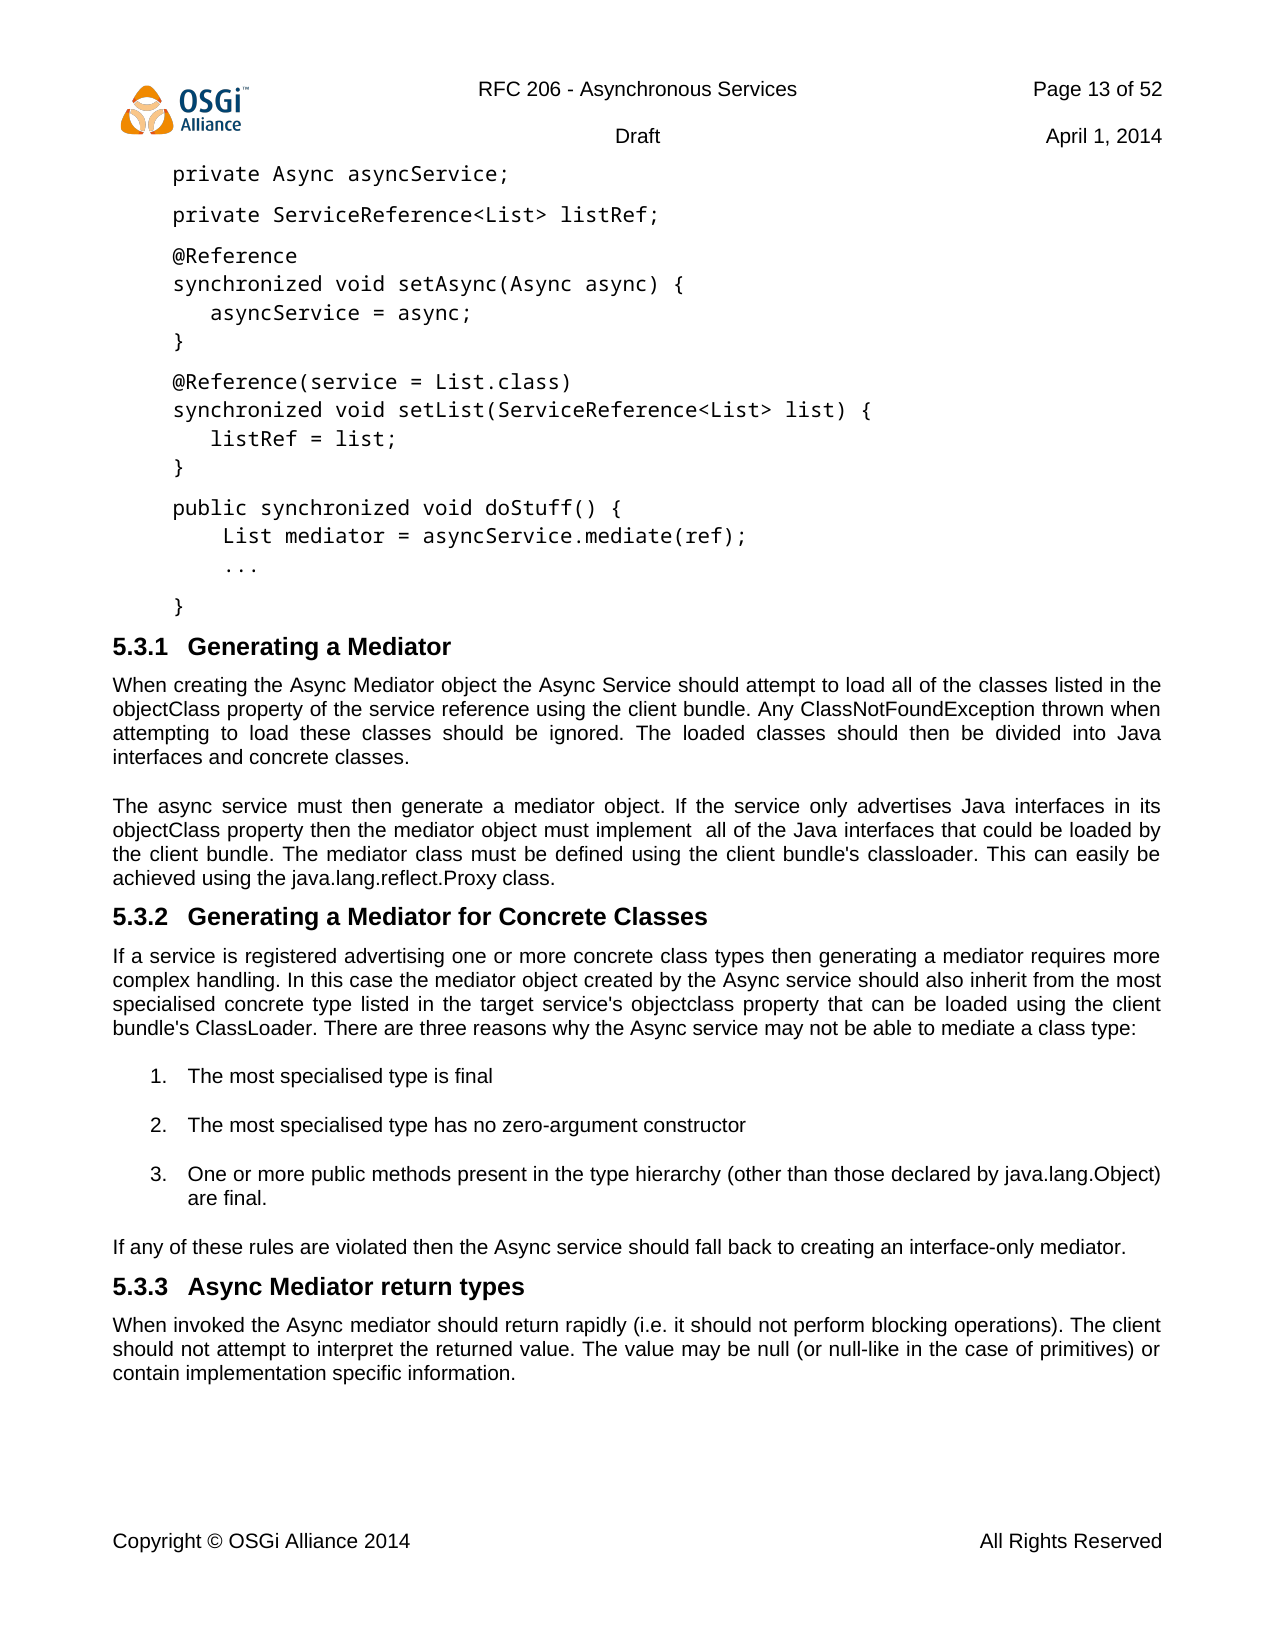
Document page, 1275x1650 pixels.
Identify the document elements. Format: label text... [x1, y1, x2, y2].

picture [113, 78, 257, 142]
text } [172, 452, 1162, 481]
subtitle Generating a Mediator for Concrete Classes [112, 902, 1162, 931]
text listRef = list; [172, 424, 1162, 452]
text If a service is registered advertising one or more concrete class types then generating a mediator requires more complex handling. In this case the mediator object created by the Async service should also inherit from the most specialised concrete type listed in the target service's objectclass property that can be loaded using the client bundle's ClassLoader. There are three reasons why the Async service may not be able to mediate a class type: [112, 943, 1162, 1039]
text When creating the Async Mediator object the Async Service should attempt to load all of the classes listed in the objectClass property of the service reference using the client bundle. Any ClassNotFoundException thrown when attempting to load these classes should be ignored. The loaded classes should then be divided into Java interfaces and concrete classes. [112, 673, 1162, 769]
subtitle Async Mediator return types [112, 1272, 1162, 1300]
text synchronized void setList(ServiceReference<List> list) { [172, 395, 1162, 424]
text If any of these rules are violated then the Async service should fall back to creating an interface-only mediator. [112, 1235, 1162, 1259]
text public synchronized void doStuff() { [172, 493, 1162, 522]
list One or more public methods present in the type hierarchy (other than those declared by java.lang.Object) are final. [150, 1162, 1162, 1210]
text When invoked the Async mediator should return rapidly (i.e. it should not perform blocking operations). The client should not attempt to interpret the returned value. The value may be null (or null-like in the case of primitives) or contain implementation specific information. [112, 1313, 1162, 1385]
text private ServiceReference<List> listRef; [172, 200, 1162, 228]
text } [172, 591, 1162, 619]
text } [172, 326, 1162, 354]
text The async service must then generate a mediator object. If the service only advertises Java interfaces in its objectClass property then the mediator object must implement all of the Java interfaces that could be loaded by the client bundle. The mediator class must be defined using the client bundle's classloader. This can easily be achieved using the java.lang.reflect.Proxy class. [112, 794, 1162, 890]
list The most specialised type has no zero-argument constructor [150, 1113, 1162, 1137]
text @Reference [172, 241, 1162, 269]
text List mediator = asyncService.mediate(ref); [172, 522, 1162, 550]
text private Async asyncService; [172, 159, 1162, 187]
list The most specialised type is final [150, 1064, 1162, 1088]
text asyncService = async; [172, 298, 1162, 326]
text @Reference(service = List.class) [172, 367, 1162, 395]
text ... [172, 550, 1162, 578]
subtitle Generating a Mediator [112, 632, 1162, 661]
text synchronized void setAsync(Async async) { [172, 269, 1162, 298]
